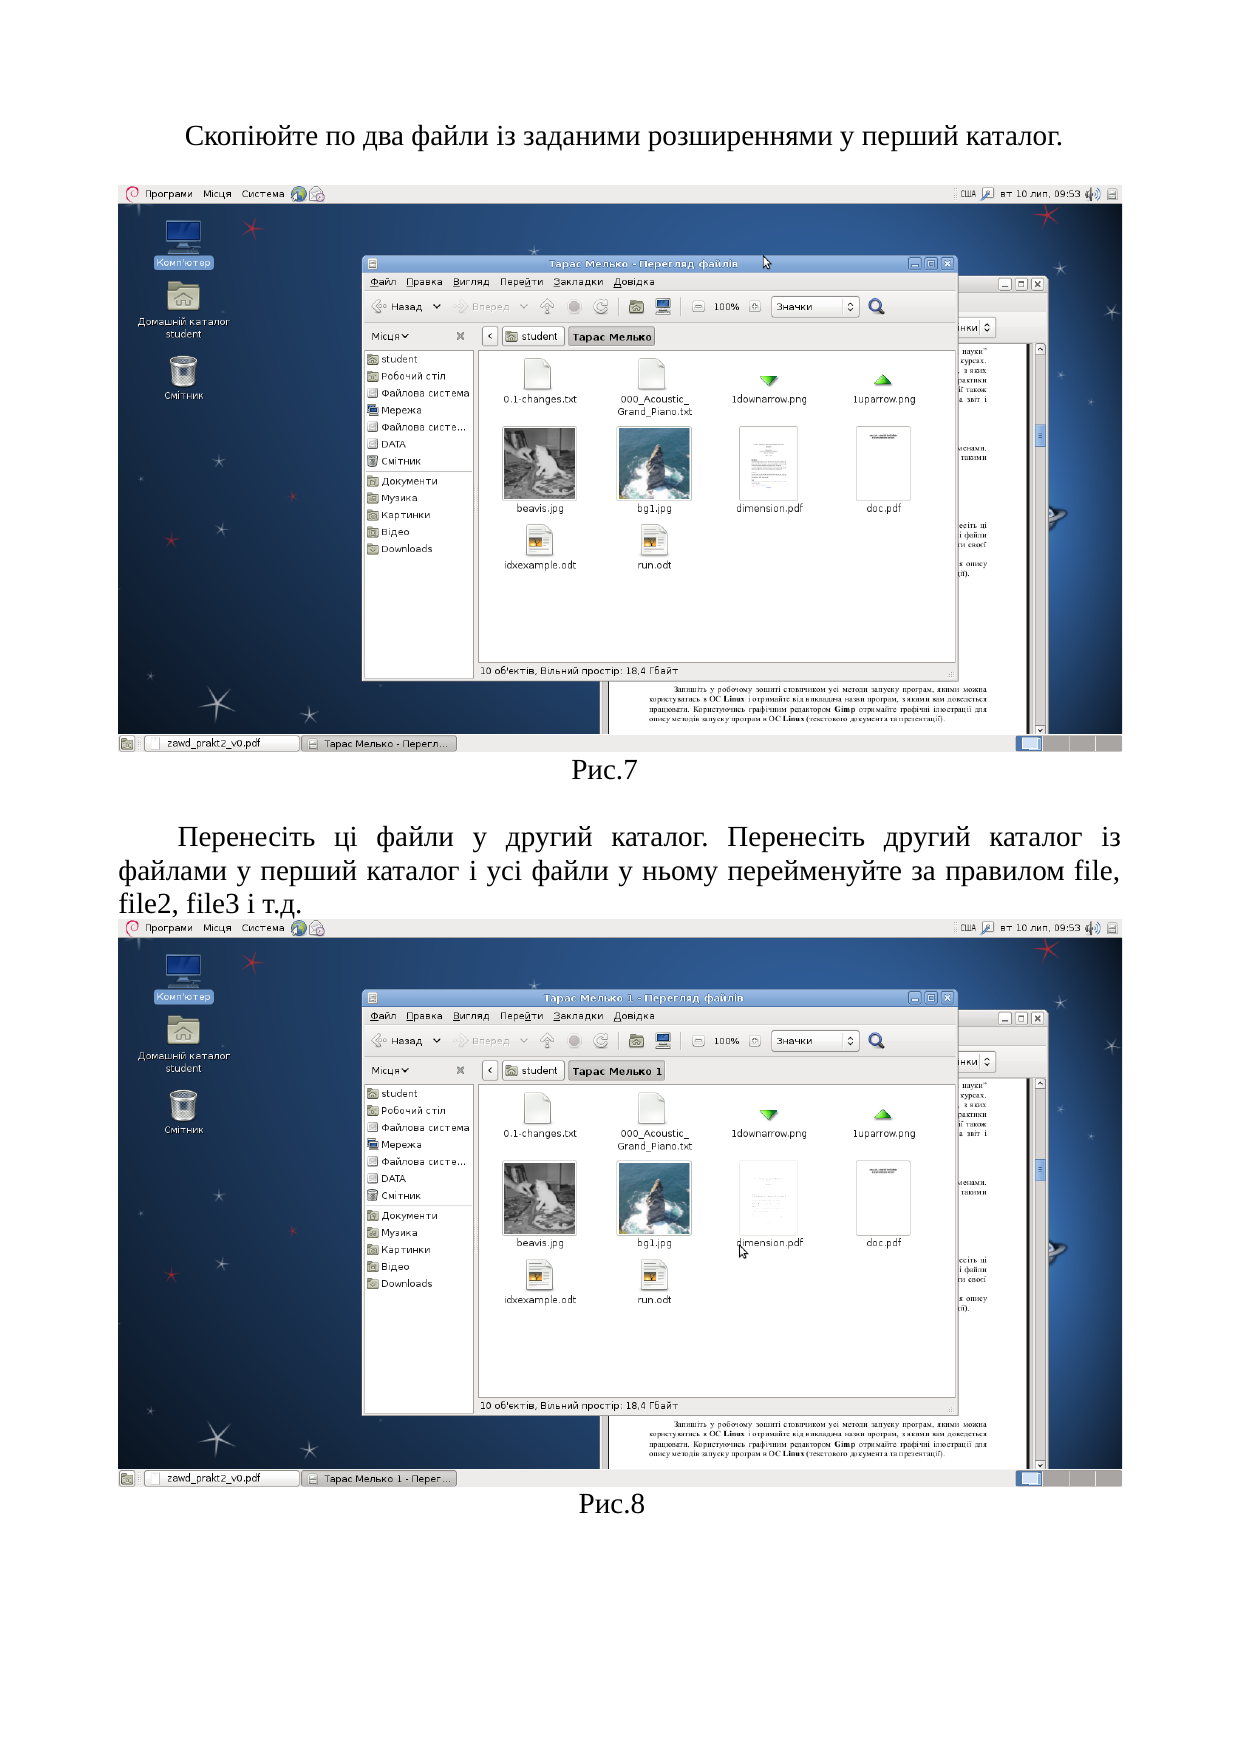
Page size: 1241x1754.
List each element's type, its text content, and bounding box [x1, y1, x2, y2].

picture [118, 919, 1123, 1487]
text Рис.7 [118, 752, 1122, 786]
text Скопіюйте по два файли із заданими розширеннями у перший каталог. [118, 118, 1122, 152]
text Рис.8 [118, 1487, 1122, 1520]
text Перенесіть ці файли у другий каталог. Перенесіть другий каталог із файлами у перший каталог і усі файли у ньому перейменуйте за правилом file, file2, file3 і т.д. [118, 819, 1122, 919]
picture [118, 185, 1123, 752]
